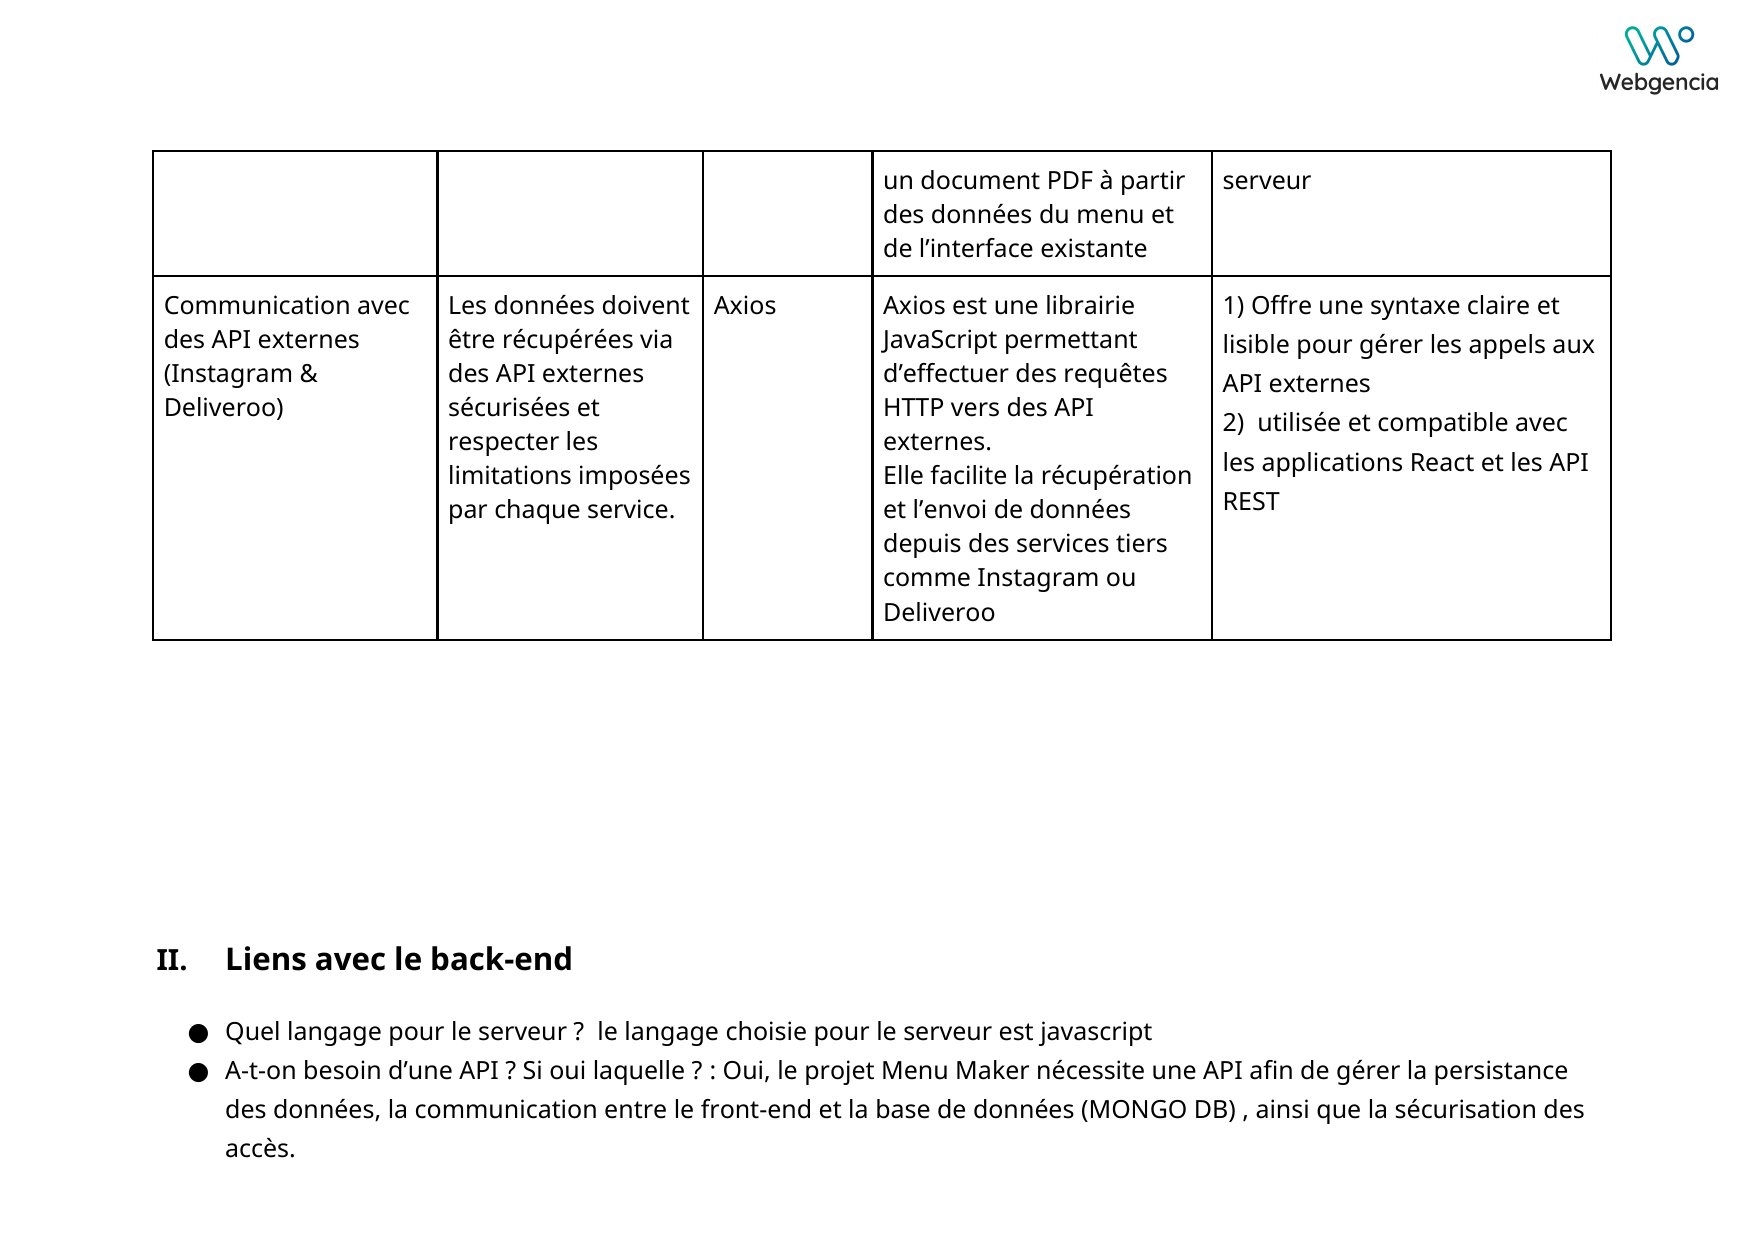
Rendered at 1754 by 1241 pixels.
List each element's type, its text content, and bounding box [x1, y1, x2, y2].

list Quel langage pour le serveur ? le langage choisie pour le serveur est javascript [187, 1014, 1604, 1048]
table_cell Axios est une librairie JavaScript permettant d’effectuer des requêtes HTTP vers des API externes. Elle facilite la récupération et l’envoi de données depuis des services tiers comme Instagram ou Deliveroo [874, 277, 1211, 639]
table_cell Les données doivent être récupérées via des API externes sécurisées et respecter les limitations imposées par chaque service. [439, 277, 702, 639]
table_cell [704, 152, 871, 275]
table_cell [439, 152, 702, 275]
list Liens avec le back-end [187, 937, 1604, 979]
table_cell 1) Offre une syntaxe claire et lisible pour gérer les appels aux API externes 2) utilisée et compatible avec les applications React et les API REST [1213, 277, 1610, 639]
table_cell Axios [704, 277, 871, 639]
table_cell Communication avec des API externes (Instagram & Deliveroo) [154, 277, 436, 639]
list A-t-on besoin d’une API ? Si oui laquelle ? : Oui, le projet Menu Maker nécessite une API afin de gérer la persistance des données, la communication entre le front-end et la base de données (MONGO DB) , ainsi que la sécurisation des accès. [187, 1053, 1604, 1165]
table_cell serveur [1213, 152, 1610, 275]
table_cell [154, 152, 436, 275]
table_cell un document PDF à partir des données du menu et de l’interface existante [874, 152, 1211, 275]
